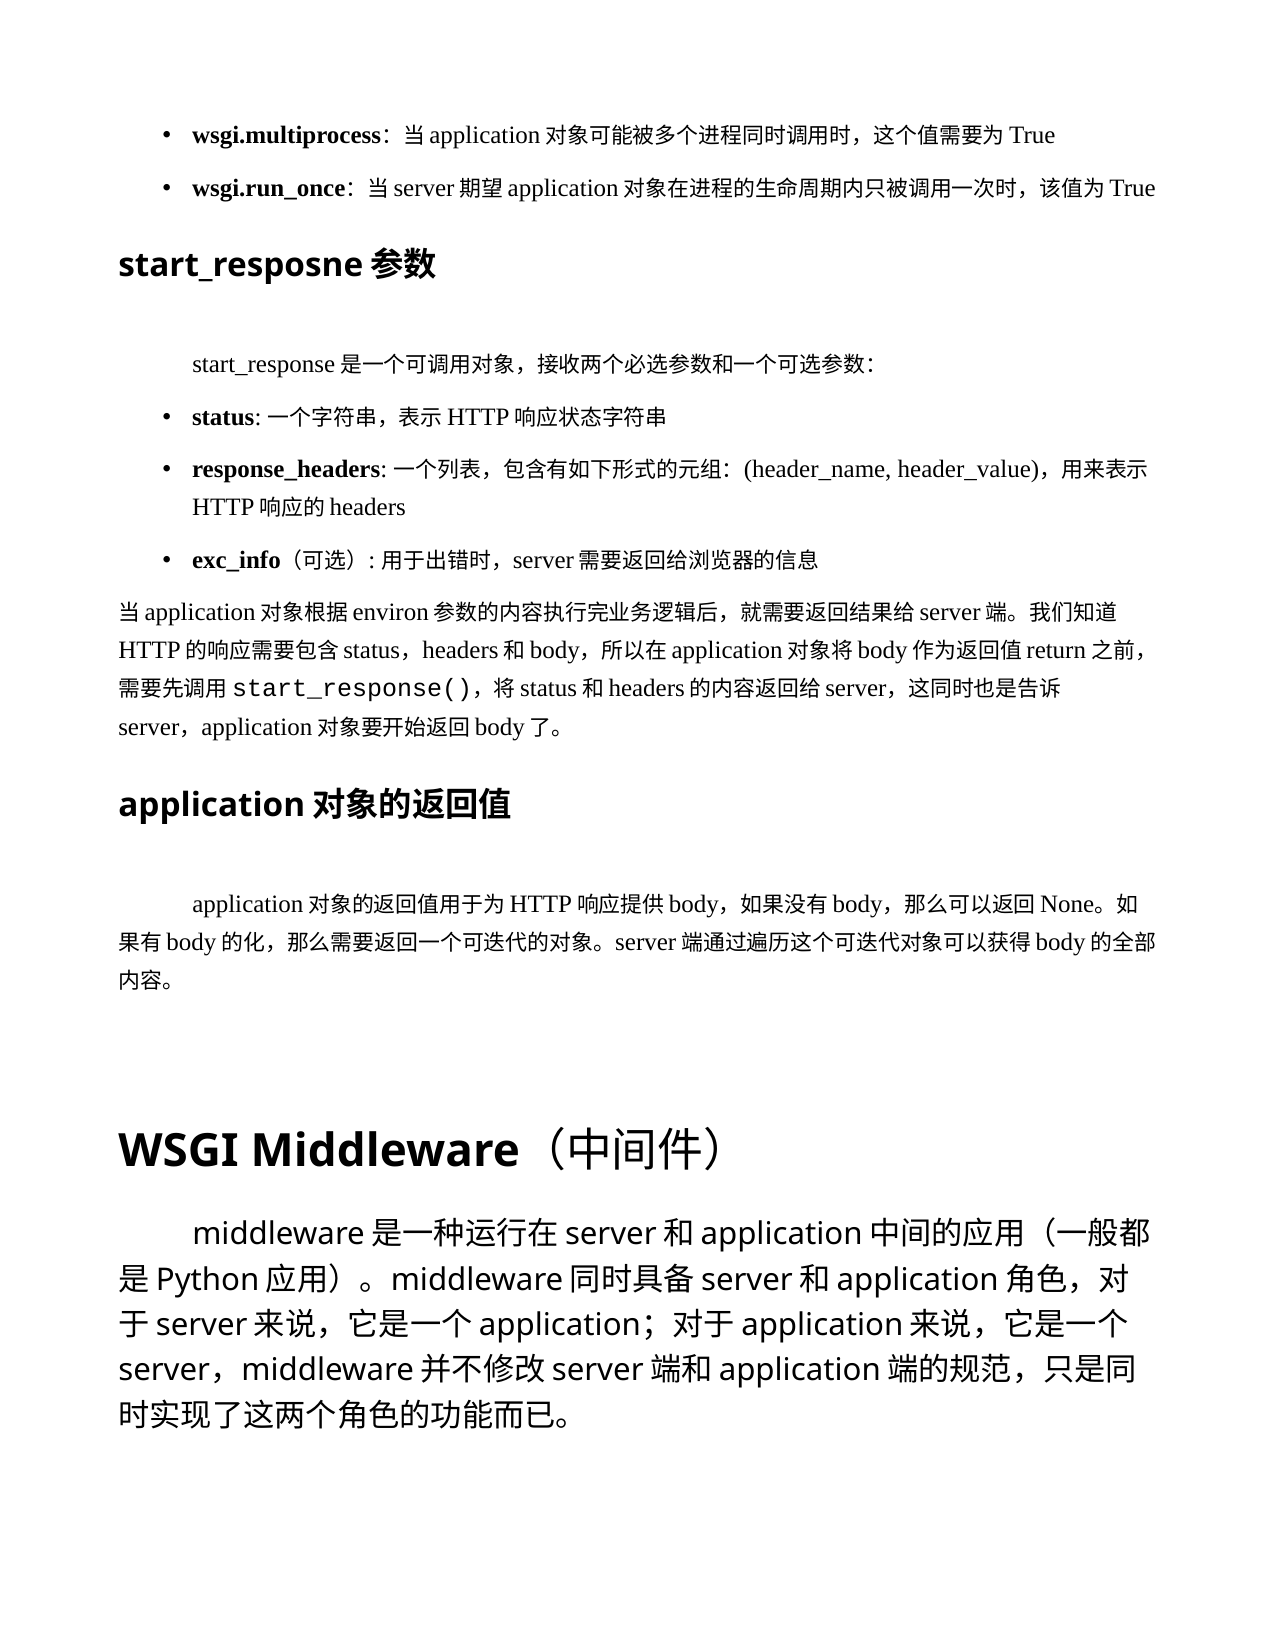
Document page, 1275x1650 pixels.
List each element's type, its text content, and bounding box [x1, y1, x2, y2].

subtitle start_resposne参数 [118, 238, 1157, 286]
text middleware是一种运行在server和application中间的应用（一般都是Python应用）。middleware同时具备server和application角色，对于server来说，它是一个application；对于application来说，它是一个server，middleware并不修改server端和application端的规范，只是同时实现了这两个角色的功能而已。 [118, 1208, 1157, 1435]
text start_response是一个可调用对象，接收两个必选参数和一个可选参数： [118, 347, 1157, 379]
list response_headers: 一个列表，包含有如下形式的元组：(header_name, header_value)，用来表示HTTP响应的headers [162, 452, 1157, 522]
text application对象的返回值用于为HTTP响应提供body，如果没有body，那么可以返回None。如果有body的化，那么需要返回一个可迭代的对象。server端通过遍历这个可迭代对象可以获得body的全部内容。 [118, 887, 1157, 994]
text 当application对象根据environ参数的内容执行完业务逻辑后，就需要返回结果给server端。我们知道HTTP的响应需要包含status，headers和body，所以在application对象将body作为返回值return之前，需要先调用start_response()，将status和headers的内容返回给server，这同时也是告诉server，application对象要开始返回body了。 [118, 595, 1157, 742]
list wsgi.multiprocess：当application对象可能被多个进程同时调用时，这个值需要为True [162, 118, 1157, 150]
subtitle application对象的返回值 [118, 777, 1157, 826]
text WSGI Middleware（中间件） [118, 1113, 1157, 1180]
list wsgi.run_once：当server期望application对象在进程的生命周期内只被调用一次时，该值为True [162, 171, 1157, 202]
list exc_info（可选）: 用于出错时，server需要返回给浏览器的信息 [162, 543, 1157, 574]
list status: 一个字符串，表示HTTP响应状态字符串 [162, 400, 1157, 431]
